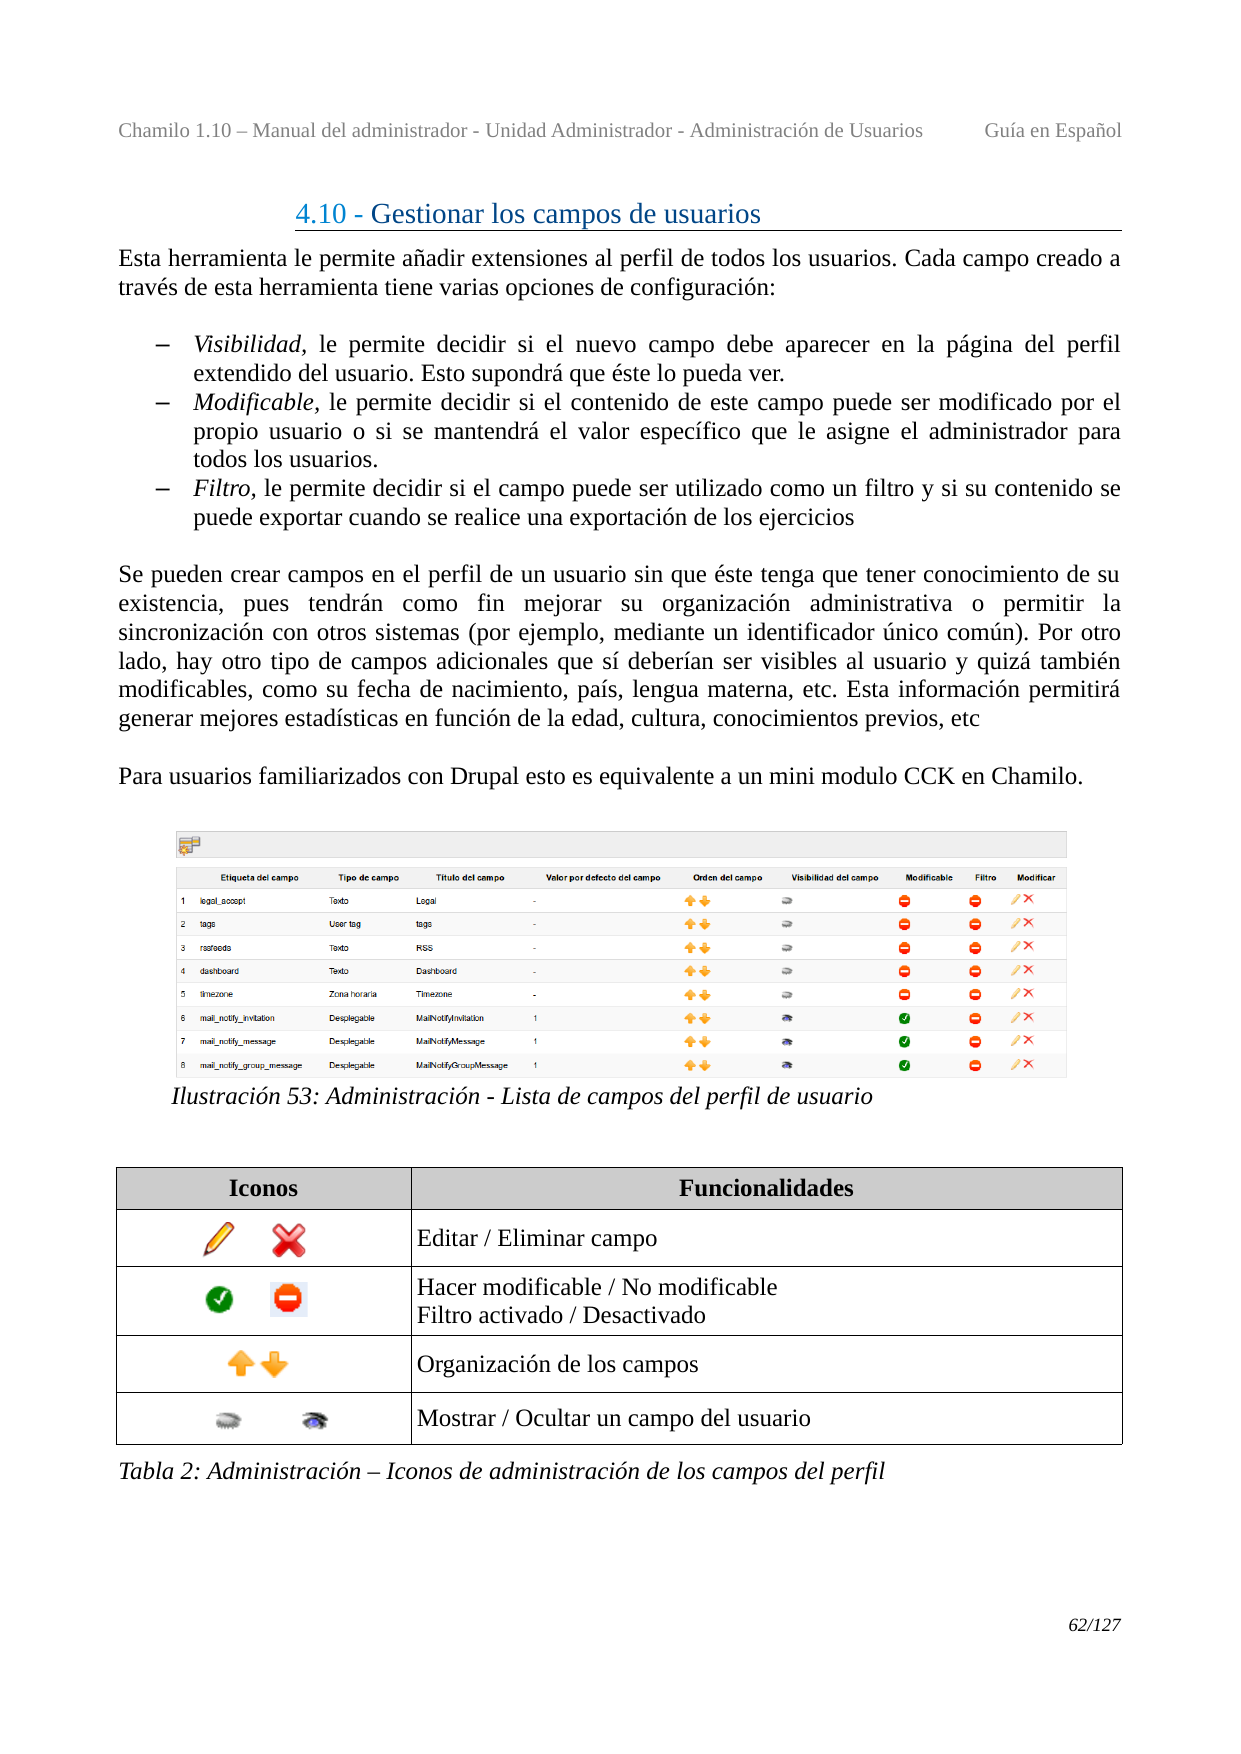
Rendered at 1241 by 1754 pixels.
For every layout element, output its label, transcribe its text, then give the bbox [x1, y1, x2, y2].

table_cell Mostrar / Ocultar un campo del usuario [412, 1393, 1122, 1444]
table_cell [117, 1378, 411, 1392]
table_cell [117, 1278, 411, 1335]
picture [270, 1222, 308, 1260]
subtitle Gestionar los campos de usuarios [295, 197, 1122, 230]
table_cell [117, 1336, 411, 1377]
list Visibilidad, le permite decidir si el nuevo campo debe aparecer en la página del perfil extendido del usuario. Esto supondrá que éste lo pueda ver. [156, 329, 1122, 387]
table_cell [117, 1267, 411, 1277]
table_header Iconos [117, 1168, 411, 1209]
text Esta herramienta le permite añadir extensiones al perfil de todos los usuarios. Cada campo creado a través de esta herramienta tiene varias opciones de configuración: [118, 243, 1122, 301]
picture [207, 1410, 245, 1439]
picture [270, 1282, 308, 1317]
text Se pueden crear campos en el perfil de un usuario sin que éste tenga que tener conocimiento de su existencia, pues tendrán como fin mejorar su organización administrativa o permitir la sincronización con otros sistemas (por ejemplo, mediante un identificador único común). Por otro lado, hay otro tipo de campos adicionales que sí deberían ser visibles al usuario y quizá también modificables, como su fecha de nacimiento, país, lengua materna, etc. Esta información permitirá generar mejores estadísticas en función de la edad, cultura, conocimientos previos, etc [118, 559, 1122, 732]
list Modificable, le permite decidir si el contenido de este campo puede ser modificado por el propio usuario o si se mantendrá el valor específico que le asigne el administrador para todos los usuarios. [156, 387, 1122, 473]
text Tabla 2: Administración – Iconos de administración de los campos del perfil [118, 1456, 1122, 1485]
table_header Funcionalidades [412, 1168, 1122, 1209]
text Ilustración 53: Administración - Lista de campos del perfil de usuario [171, 1081, 1069, 1109]
picture [200, 1222, 237, 1258]
picture [290, 1408, 333, 1436]
text Para usuarios familiarizados con Drupal esto es equivalente a un mini modulo CCK en Chamilo. [118, 761, 1122, 789]
table_cell Editar / Eliminar campo [412, 1210, 1122, 1266]
table_cell [117, 1393, 411, 1444]
table_cell Hacer modificable / No modificable Filtro activado / Desactivado [412, 1267, 1122, 1335]
table_cell [117, 1210, 411, 1266]
picture [203, 1277, 238, 1318]
table_cell Organización de los campos [412, 1336, 1122, 1392]
picture [227, 1350, 292, 1378]
list Filtro, le permite decidir si el campo puede ser utilizado como un filtro y si su contenido se puede exportar cuando se realice una exportación de los ejercicios [156, 473, 1122, 531]
picture [171, 830, 1070, 1081]
